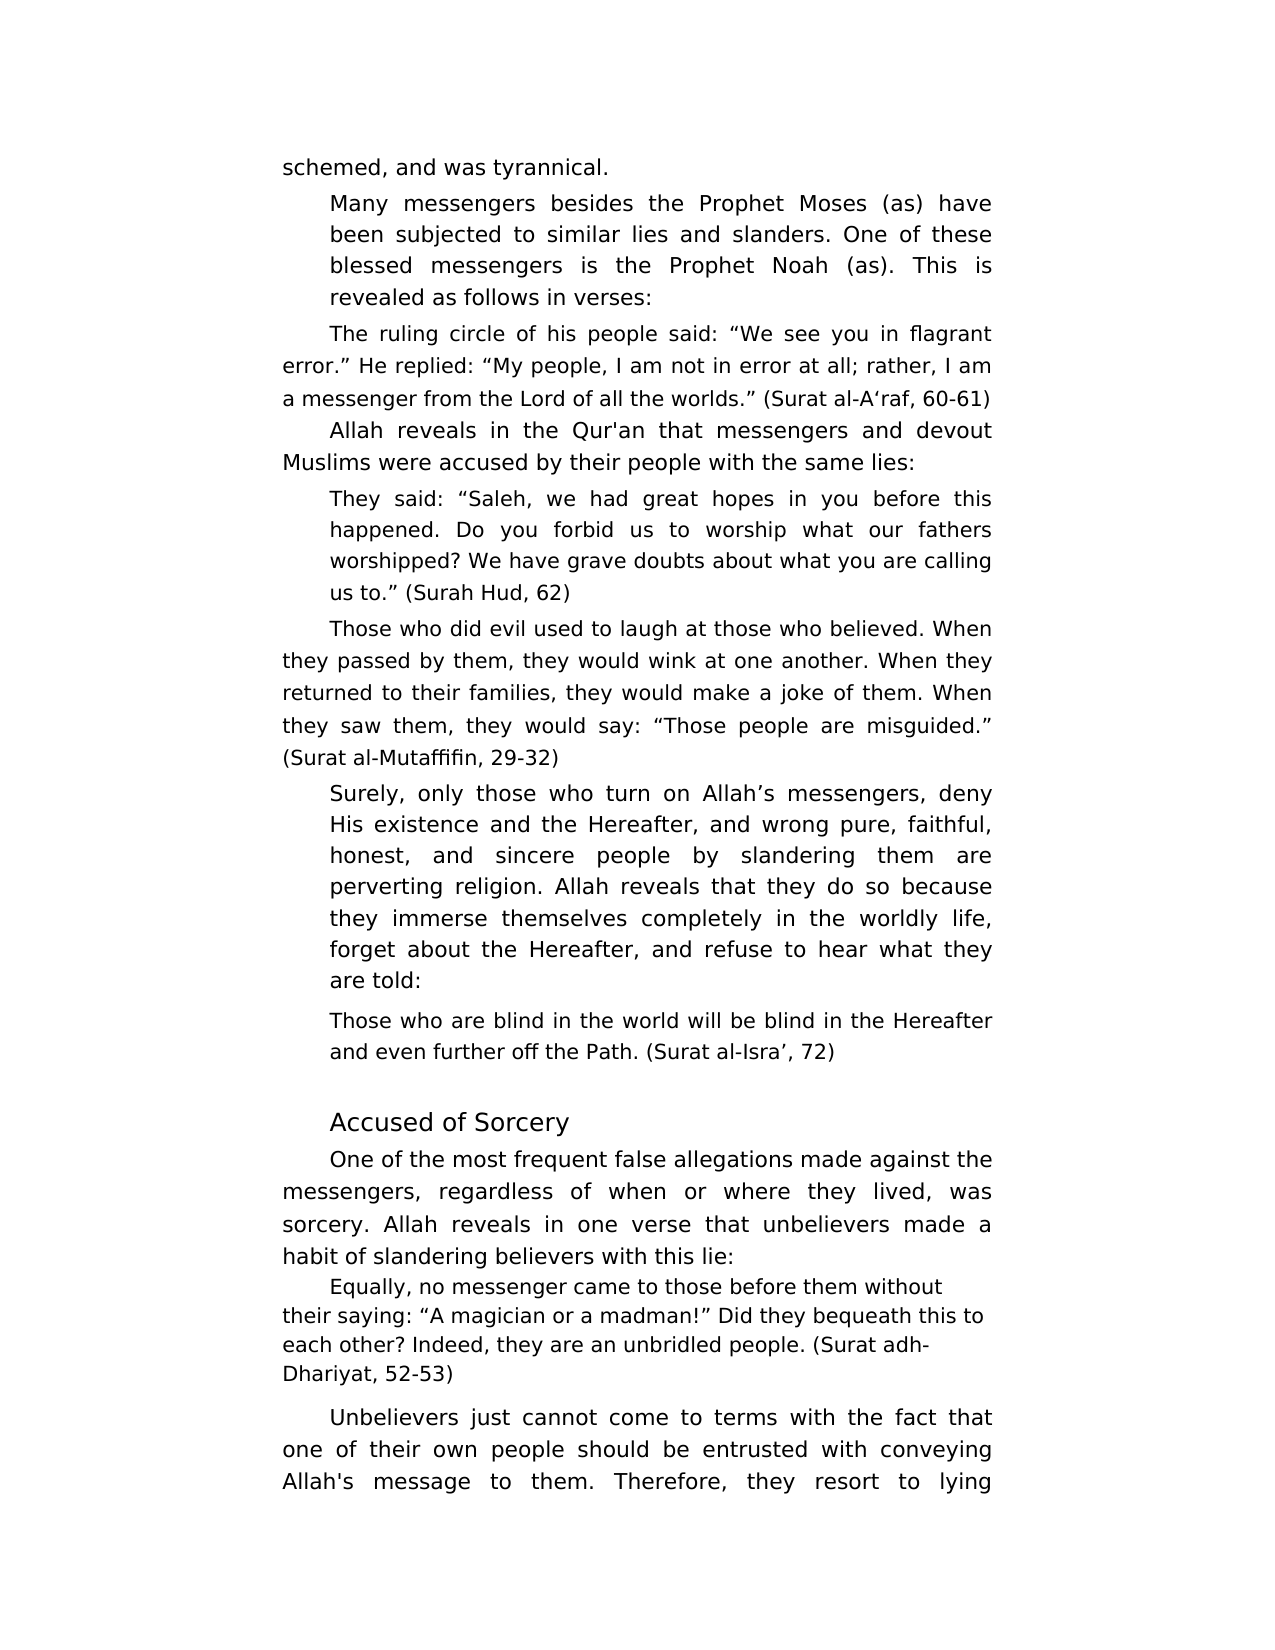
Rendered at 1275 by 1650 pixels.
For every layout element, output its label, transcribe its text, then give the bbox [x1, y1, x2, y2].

text Surely, only those who turn on Allah’s messengers, deny His existence and the Hereafter, and wrong pure, faithful, honest, and sincere people by slandering them are perverting religion. Allah reveals that they do so because they immerse themselves completely in the worldly life, forget about the Hereafter, and refuse to hear what they are told: [329, 776, 993, 995]
text They said: “Saleh, we had great hopes in you before this happened. Do you forbid us to worship what our fathers worshipped? We have grave doubts about what you are calling us to.” (Surah Hud, 62) [329, 481, 993, 606]
text One of the most frequent false allegations made against the messengers, regardless of when or where they lived, was sorcery. Allah reveals in one verse that unbelievers made a habit of slandering believers with this lie: [282, 1142, 993, 1271]
text Those who did evil used to laugh at those who believed. When they passed by them, they would wink at one another. When they returned to their families, they would make a joke of them. When they saw them, they would say: “Those people are misguided.” (Surat al-Mutaffifin, 29-32) [282, 610, 993, 772]
text Allah reveals in the Qur'an that messengers and devout Muslims were accused by their people with the same lies: [282, 412, 993, 477]
text Accused of Sorcery [329, 1106, 993, 1137]
text Equally, no messenger came to those before them without their saying: “A magician or a madman!” Did they bequeath this to each other? Indeed, they are an unbridled people. (Surat adh-Dhariyat, 52-53) [282, 1271, 993, 1387]
text The ruling circle of his people said: “We see you in flagrant error.” He replied: “My people, I am not in error at all; rather, I am a messenger from the Lord of all the worlds.” (Surat al-A‘raf, 60-61) [282, 316, 993, 412]
text Many messengers besides the Prophet Moses (as) have been subjected to similar lies and slanders. One of these blessed messengers is the Prophet Noah (as). This is revealed as follows in verses: [329, 186, 993, 311]
text Those who are blind in the world will be blind in the Hereafter and even further off the Path. (Surat al-Isra’, 72) [329, 1003, 993, 1066]
text Unbelievers just cannot come to terms with the fact that one of their own people should be entrusted with conveying Allah's message to them. Therefore, they resort to lying [282, 1399, 993, 1496]
text schemed, and was tyrannical. [282, 150, 993, 182]
